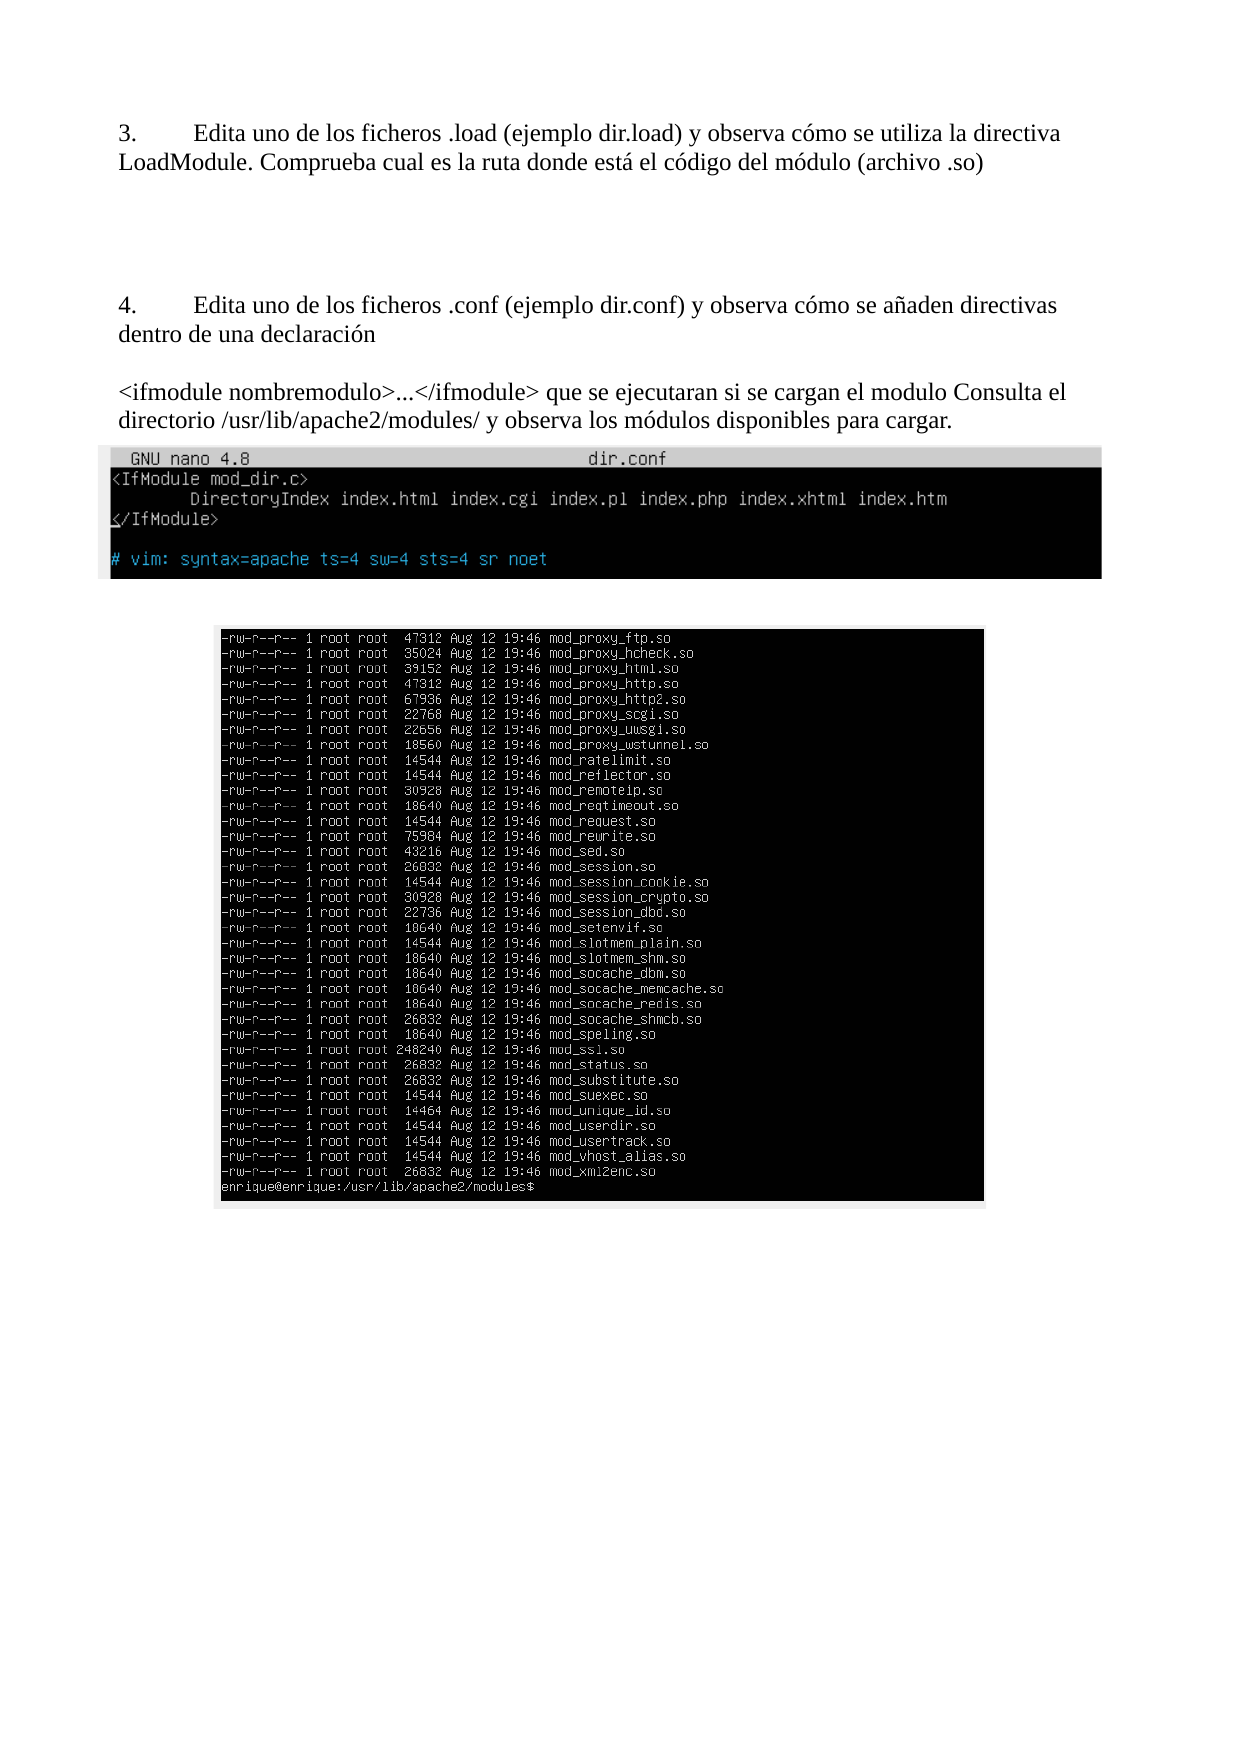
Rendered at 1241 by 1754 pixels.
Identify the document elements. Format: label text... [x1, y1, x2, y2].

picture [213, 625, 987, 1209]
picture [97, 445, 1102, 579]
text 3. Edita uno de los ficheros .load (ejemplo dir.load) y observa cómo se utiliza la directiva LoadModule. Comprueba cual es la ruta donde está el código del módulo (archivo .so) [118, 118, 1122, 176]
text <ifmodule nombremodulo>...</ifmodule> que se ejecutaran si se cargan el modulo Consulta el directorio /usr/lib/apache2/modules/ y observa los módulos disponibles para cargar. [118, 377, 1122, 434]
text 4. Edita uno de los ficheros .conf (ejemplo dir.conf) y observa cómo se añaden directivas dentro de una declaración [118, 291, 1122, 348]
